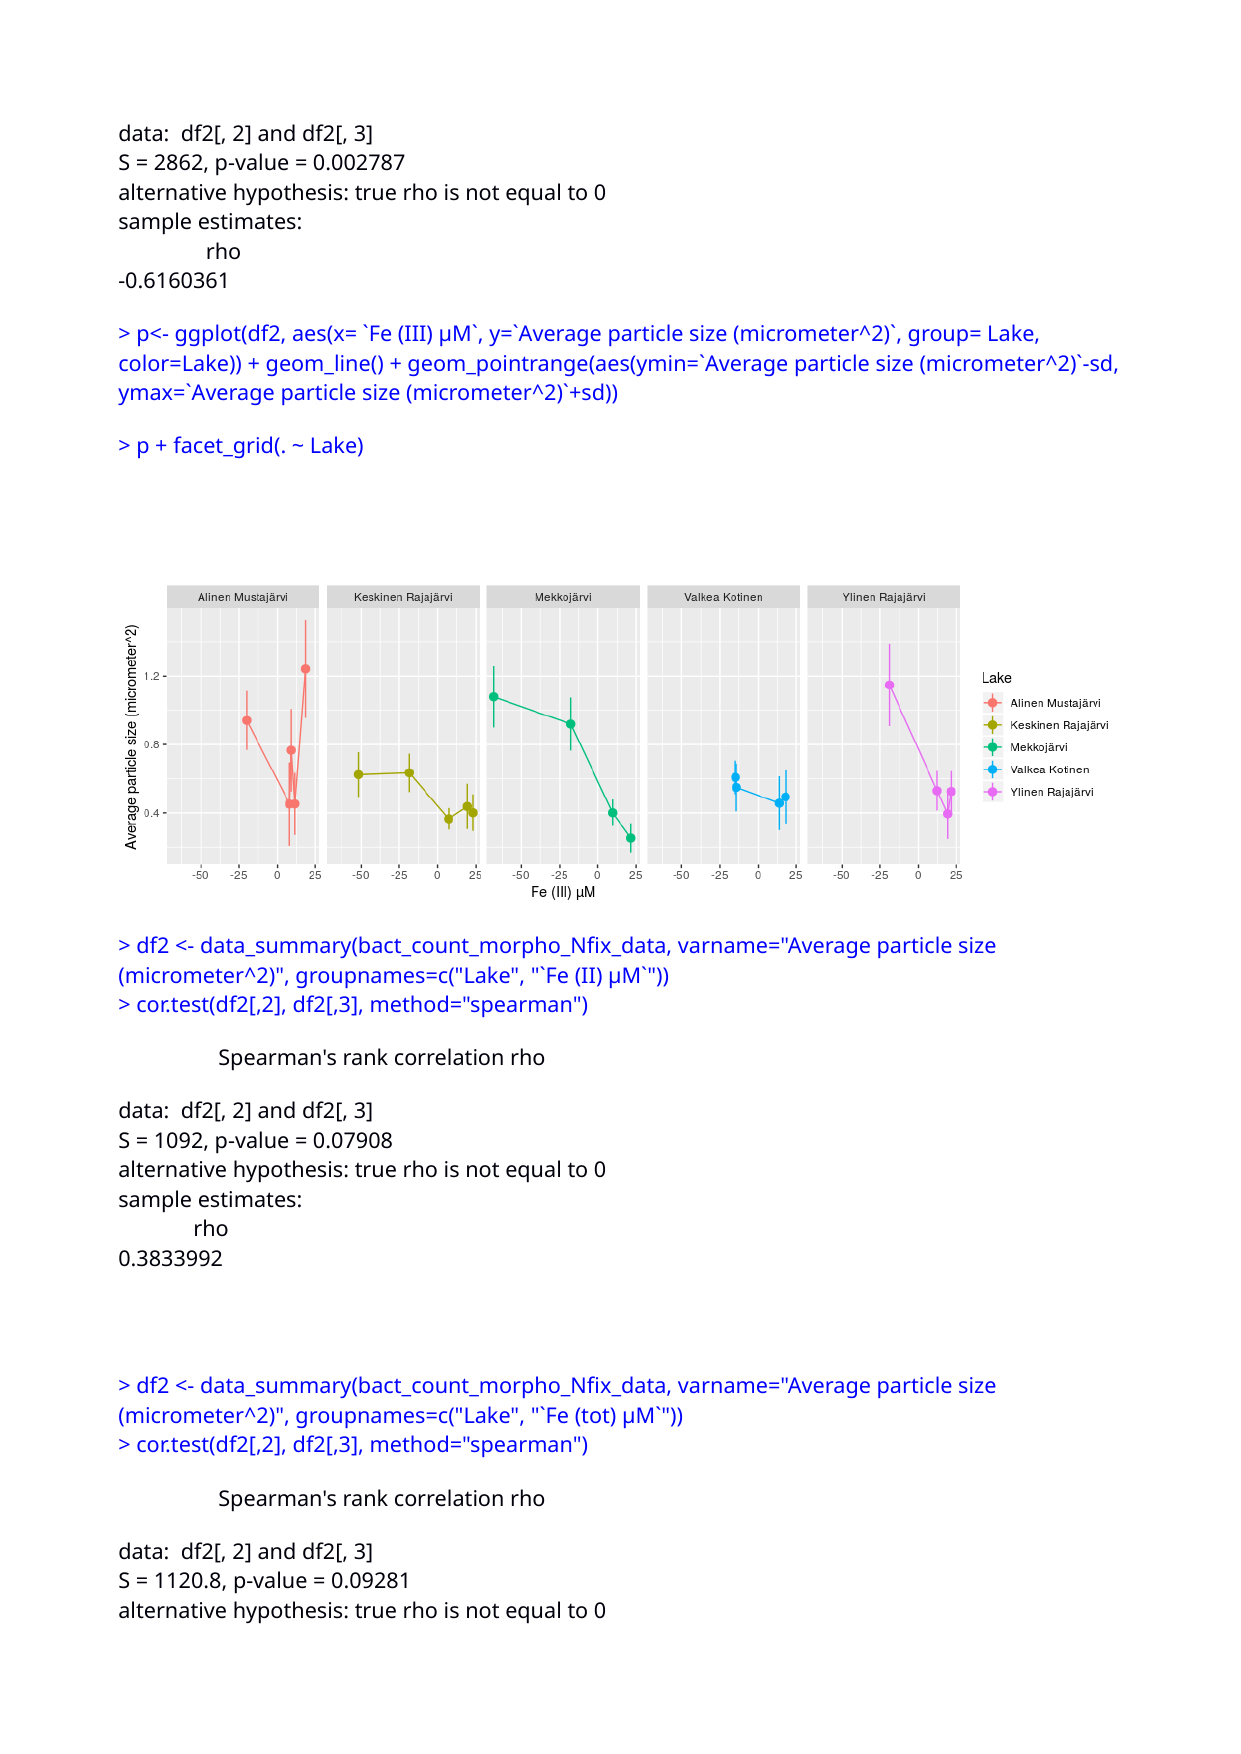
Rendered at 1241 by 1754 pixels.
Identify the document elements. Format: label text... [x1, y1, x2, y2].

text > df2 <- data_summary(bact_count_morpho_Nfix_data, varname="Average particle size (micrometer^2)", groupnames=c("Lake", "`Fe (tot) µM`")) [118, 1371, 1122, 1430]
text alternative hypothesis: true rho is not equal to 0 [118, 1155, 1122, 1184]
text data: df2[, 2] and df2[, 3] [118, 1536, 1122, 1565]
text sample estimates: [118, 1184, 1122, 1214]
text sample estimates: [118, 207, 1122, 236]
text -0.6160361 [118, 266, 1122, 295]
text data: df2[, 2] and df2[, 3] [118, 118, 1122, 148]
text > p + facet_grid(. ~ Lake) [118, 431, 1122, 460]
text data: df2[, 2] and df2[, 3] [118, 1096, 1122, 1125]
text alternative hypothesis: true rho is not equal to 0 [118, 1595, 1122, 1624]
text > cor.test(df2[,2], df2[,3], method="spearman") [118, 989, 1122, 1019]
picture [118, 578, 1123, 907]
text Spearman's rank correlation rho [118, 1043, 1122, 1072]
text > cor.test(df2[,2], df2[,3], method="spearman") [118, 1430, 1122, 1459]
text Spearman's rank correlation rho [118, 1483, 1122, 1512]
text S = 1120.8, p-value = 0.09281 [118, 1565, 1122, 1595]
text 0.3833992 [118, 1243, 1122, 1273]
text rho [118, 236, 1122, 266]
text > p<- ggplot(df2, aes(x= `Fe (III) µM`, y=`Average particle size (micrometer^2)`, group= Lake, color=Lake)) + geom_line() + geom_pointrange(aes(ymin=`Average particle size (micrometer^2)`-sd, ymax=`Average particle size (micrometer^2)`+sd)) [118, 319, 1122, 407]
text S = 2862, p-value = 0.002787 [118, 148, 1122, 177]
text rho [118, 1214, 1122, 1243]
text alternative hypothesis: true rho is not equal to 0 [118, 177, 1122, 207]
text > df2 <- data_summary(bact_count_morpho_Nfix_data, varname="Average particle size (micrometer^2)", groupnames=c("Lake", "`Fe (II) µM`")) [118, 931, 1122, 989]
text S = 1092, p-value = 0.07908 [118, 1125, 1122, 1155]
